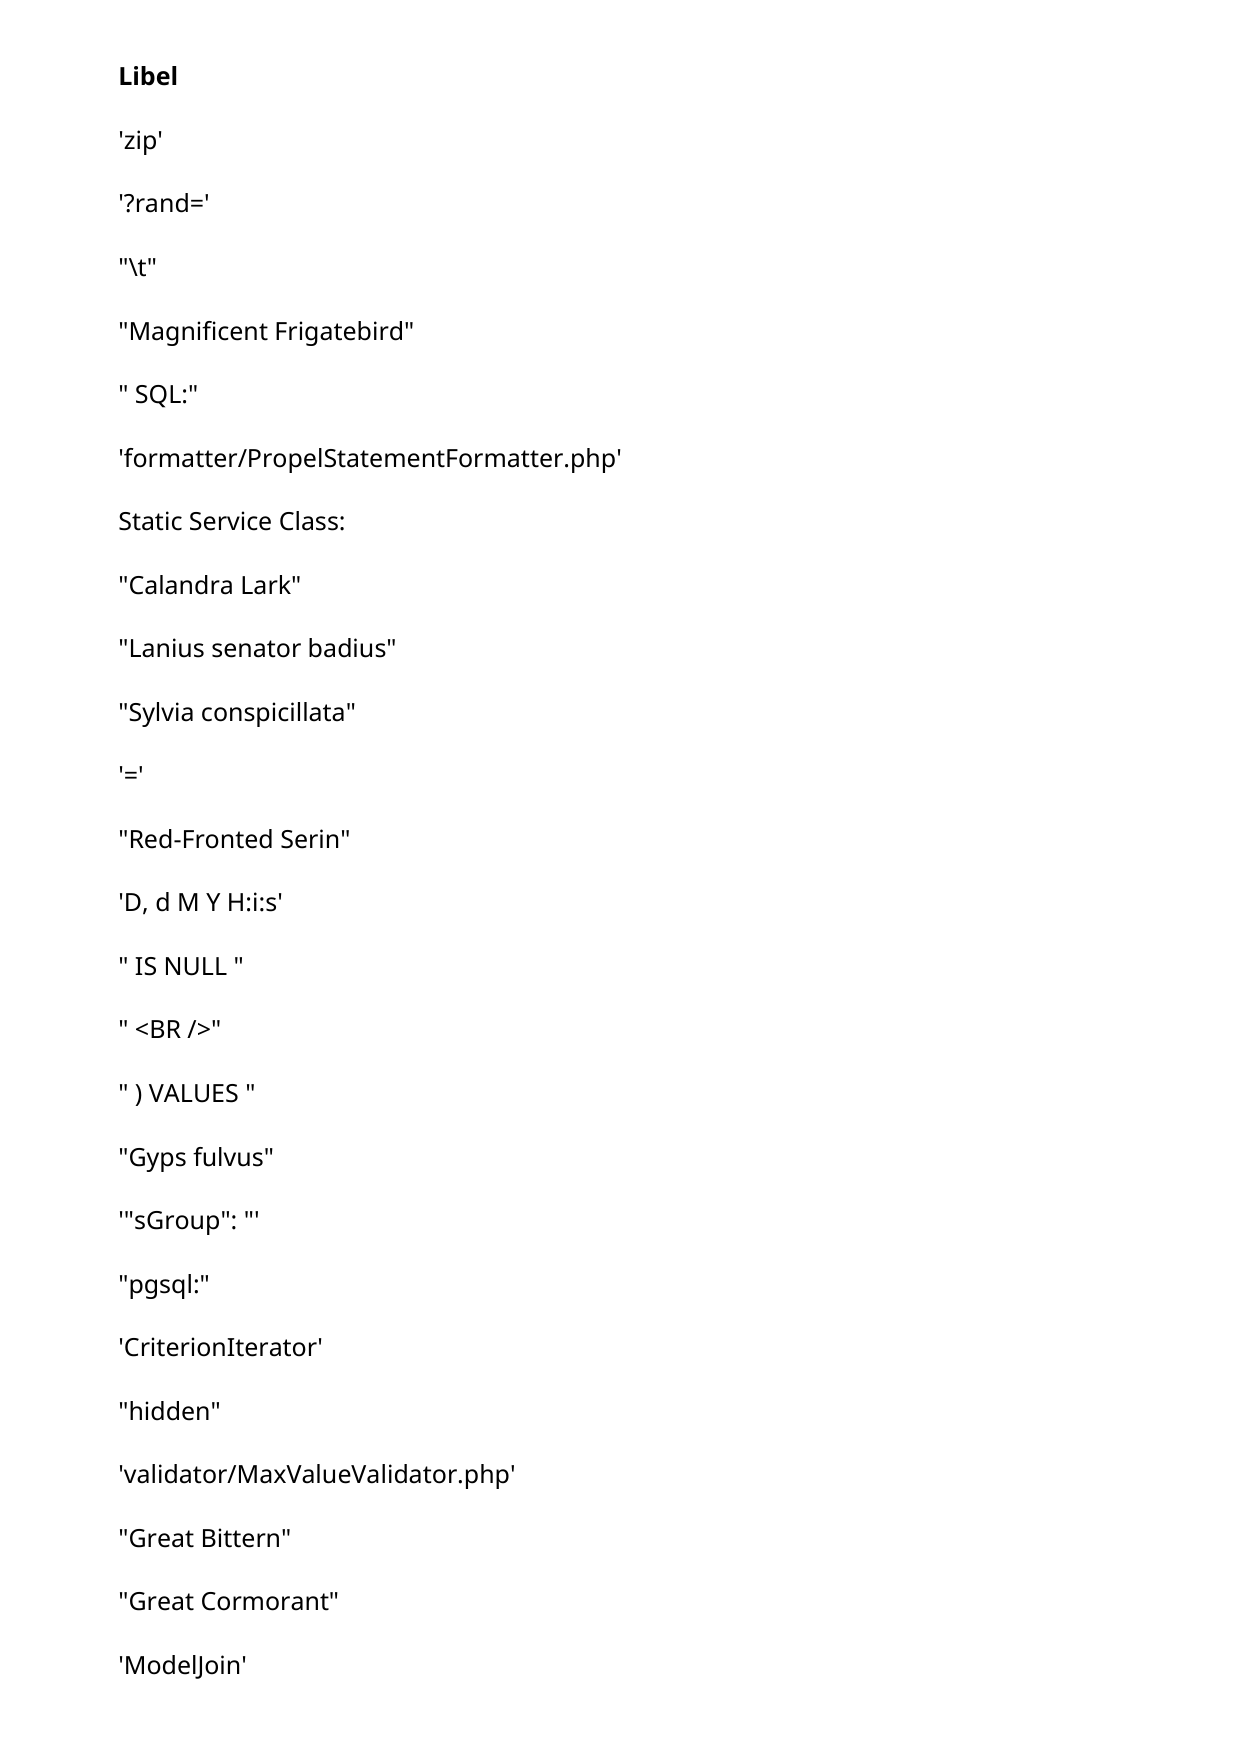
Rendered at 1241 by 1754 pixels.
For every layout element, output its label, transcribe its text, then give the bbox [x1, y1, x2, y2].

table_cell 'validator/MaxValueValidator.php' [118, 1457, 1240, 1521]
table_cell 'D, d M Y H:i:s' [118, 885, 1240, 949]
table_cell " IS NULL " [118, 949, 1240, 1012]
table_cell "Great Bittern" [118, 1521, 1240, 1584]
table_cell '?rand=' [118, 186, 1240, 250]
table_cell "\t" [118, 250, 1240, 313]
table_cell '"sGroup": "' [118, 1203, 1240, 1266]
table_cell 'CriterionIterator' [118, 1330, 1240, 1393]
table_header Libel [118, 59, 1240, 123]
table_cell 'ModelJoin' [118, 1648, 1240, 1682]
table_cell "Lanius senator badius" [118, 631, 1240, 694]
table_cell 'zip' [118, 123, 1240, 186]
table_cell "pgsql:" [118, 1266, 1240, 1330]
table_cell "Great Cormorant" [118, 1584, 1240, 1648]
table_cell Static Service Class: [118, 504, 1240, 567]
table_cell 'formatter/PropelStatementFormatter.php' [118, 440, 1240, 504]
table_cell "hidden" [118, 1394, 1240, 1457]
table_cell " <BR />" [118, 1012, 1240, 1076]
table_cell "Red-Fronted Serin" [118, 822, 1240, 885]
table_cell "Calandra Lark" [118, 568, 1240, 631]
table_cell " ) VALUES " [118, 1076, 1240, 1139]
table_cell '=' [118, 758, 1240, 822]
table_cell "Sylvia conspicillata" [118, 695, 1240, 758]
table_cell "Magnificent Frigatebird" [118, 313, 1240, 377]
table_cell "Gyps fulvus" [118, 1139, 1240, 1203]
table_cell " SQL:" [118, 377, 1240, 440]
